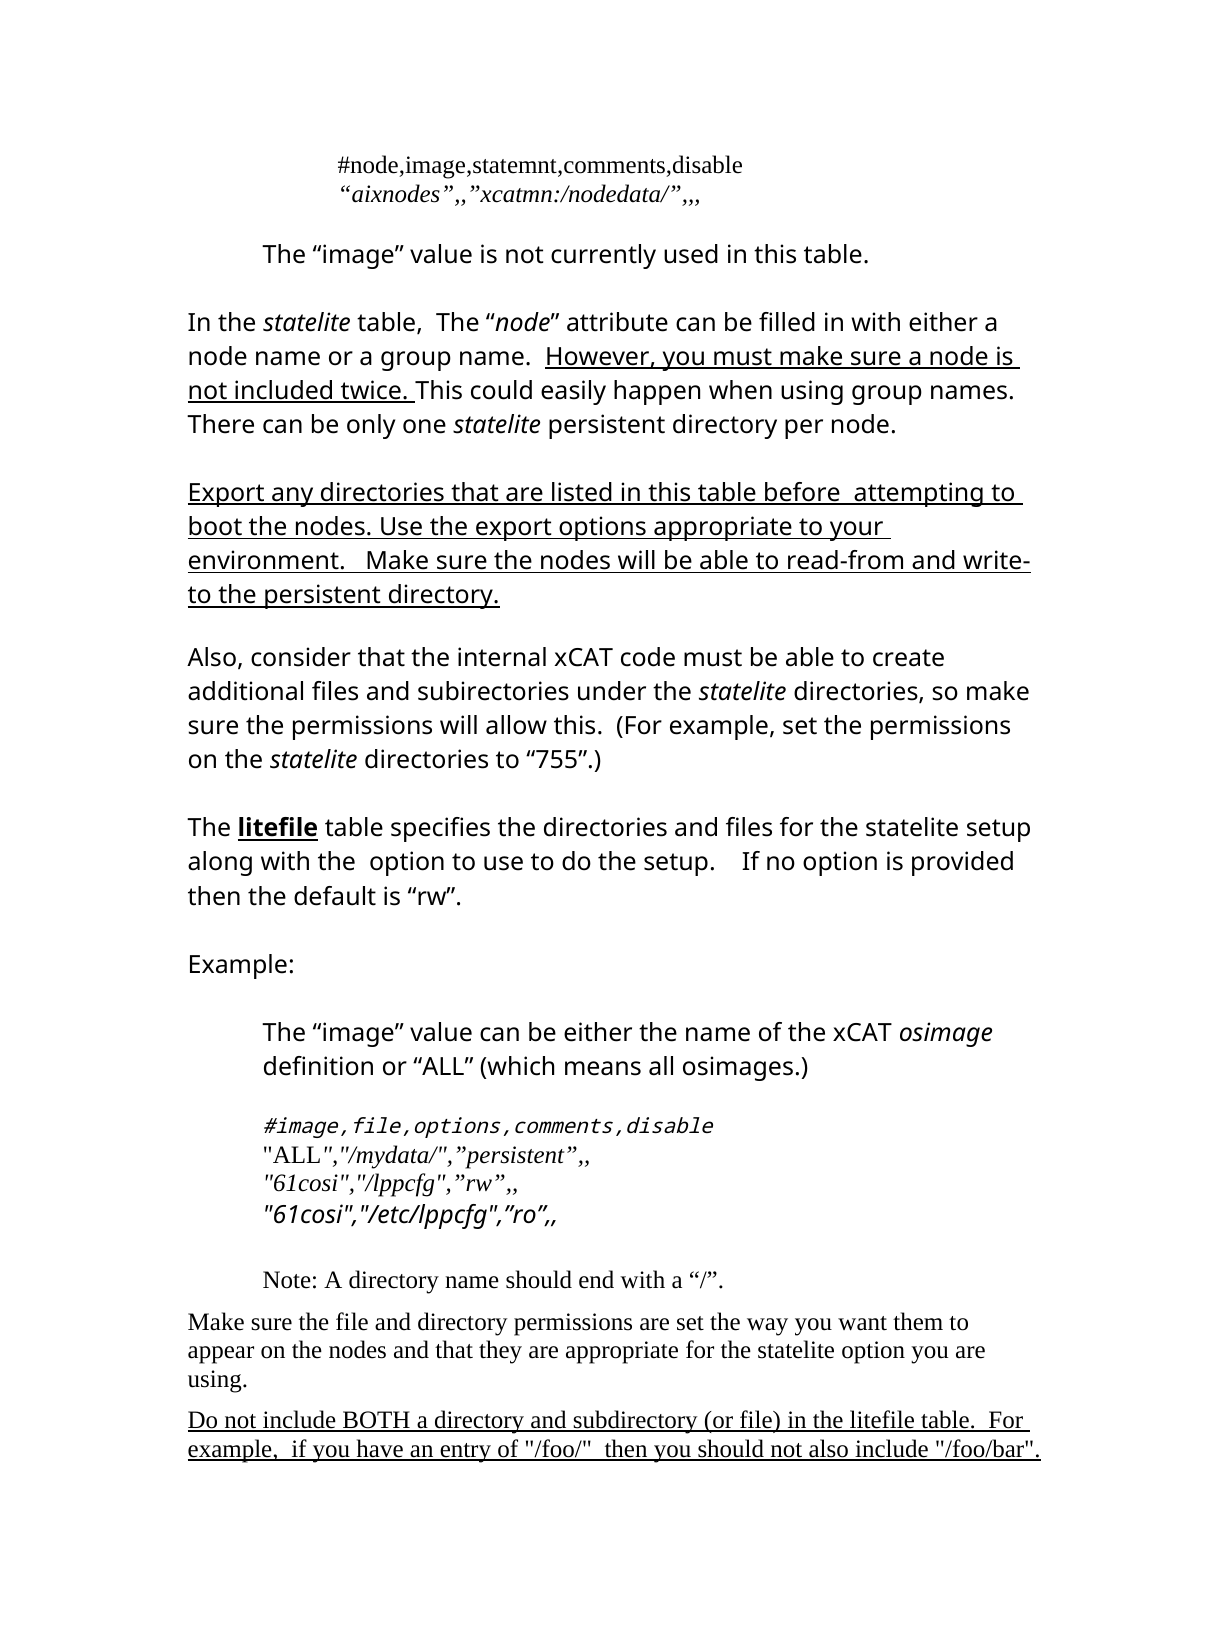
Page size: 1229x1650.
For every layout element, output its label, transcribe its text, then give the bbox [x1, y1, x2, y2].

text Export any directories that are listed in this table before attempting to boot the nodes. Use the export options appropriate to your environment. Make sure the nodes will be able to read-from and write-to the persistent directory. [187, 475, 1041, 611]
text The “image” value is not currently used in this table. [262, 236, 1041, 270]
text In the statelite table, The “node” attribute can be filled in with either a node name or a group name. However, you must make sure a node is not included twice. This could easily happen when using group names. There can be only one statelite persistent directory per node. [187, 304, 1041, 441]
text #image,file,options,comments,disable [262, 1111, 1041, 1140]
text Also, consider that the internal xCAT code must be able to create additional files and subirectories under the statelite directories, so make sure the permissions will allow this. (For example, set the permissions on the statelite directories to “755”.) [187, 640, 1041, 776]
text Note: A directory name should end with a “/”. [187, 1265, 1041, 1294]
text Example: [187, 946, 1041, 980]
text "61cosi","/etc/lppcfg",”ro”,, [262, 1197, 1041, 1231]
text "61cosi","/lppcfg",”rw”,, [262, 1168, 1041, 1197]
text Do not include BOTH a directory and subdirectory (or file) in the litefile table. For example, if you have an entry of "/foo/" then you should not also include "/foo/bar". [187, 1405, 1041, 1459]
text The “image” value can be either the name of the xCAT osimage definition or “ALL” (which means all osimages.) [262, 1014, 1041, 1082]
text "ALL","/mydata/",”persistent”,, [262, 1140, 1041, 1168]
text “aixnodes”,,”xcatmn:/nodedata/”,,, [262, 179, 1041, 207]
text #node,image,statemnt,comments,disable [262, 150, 1041, 179]
text The litefile table specifies the directories and files for the statelite setup along with the option to use to do the setup. If no option is provided then the default is “rw”. [187, 810, 1041, 912]
text Make sure the file and directory permissions are set the way you want them to appear on the nodes and that they are appropriate for the statelite option you are using. [187, 1307, 1041, 1393]
